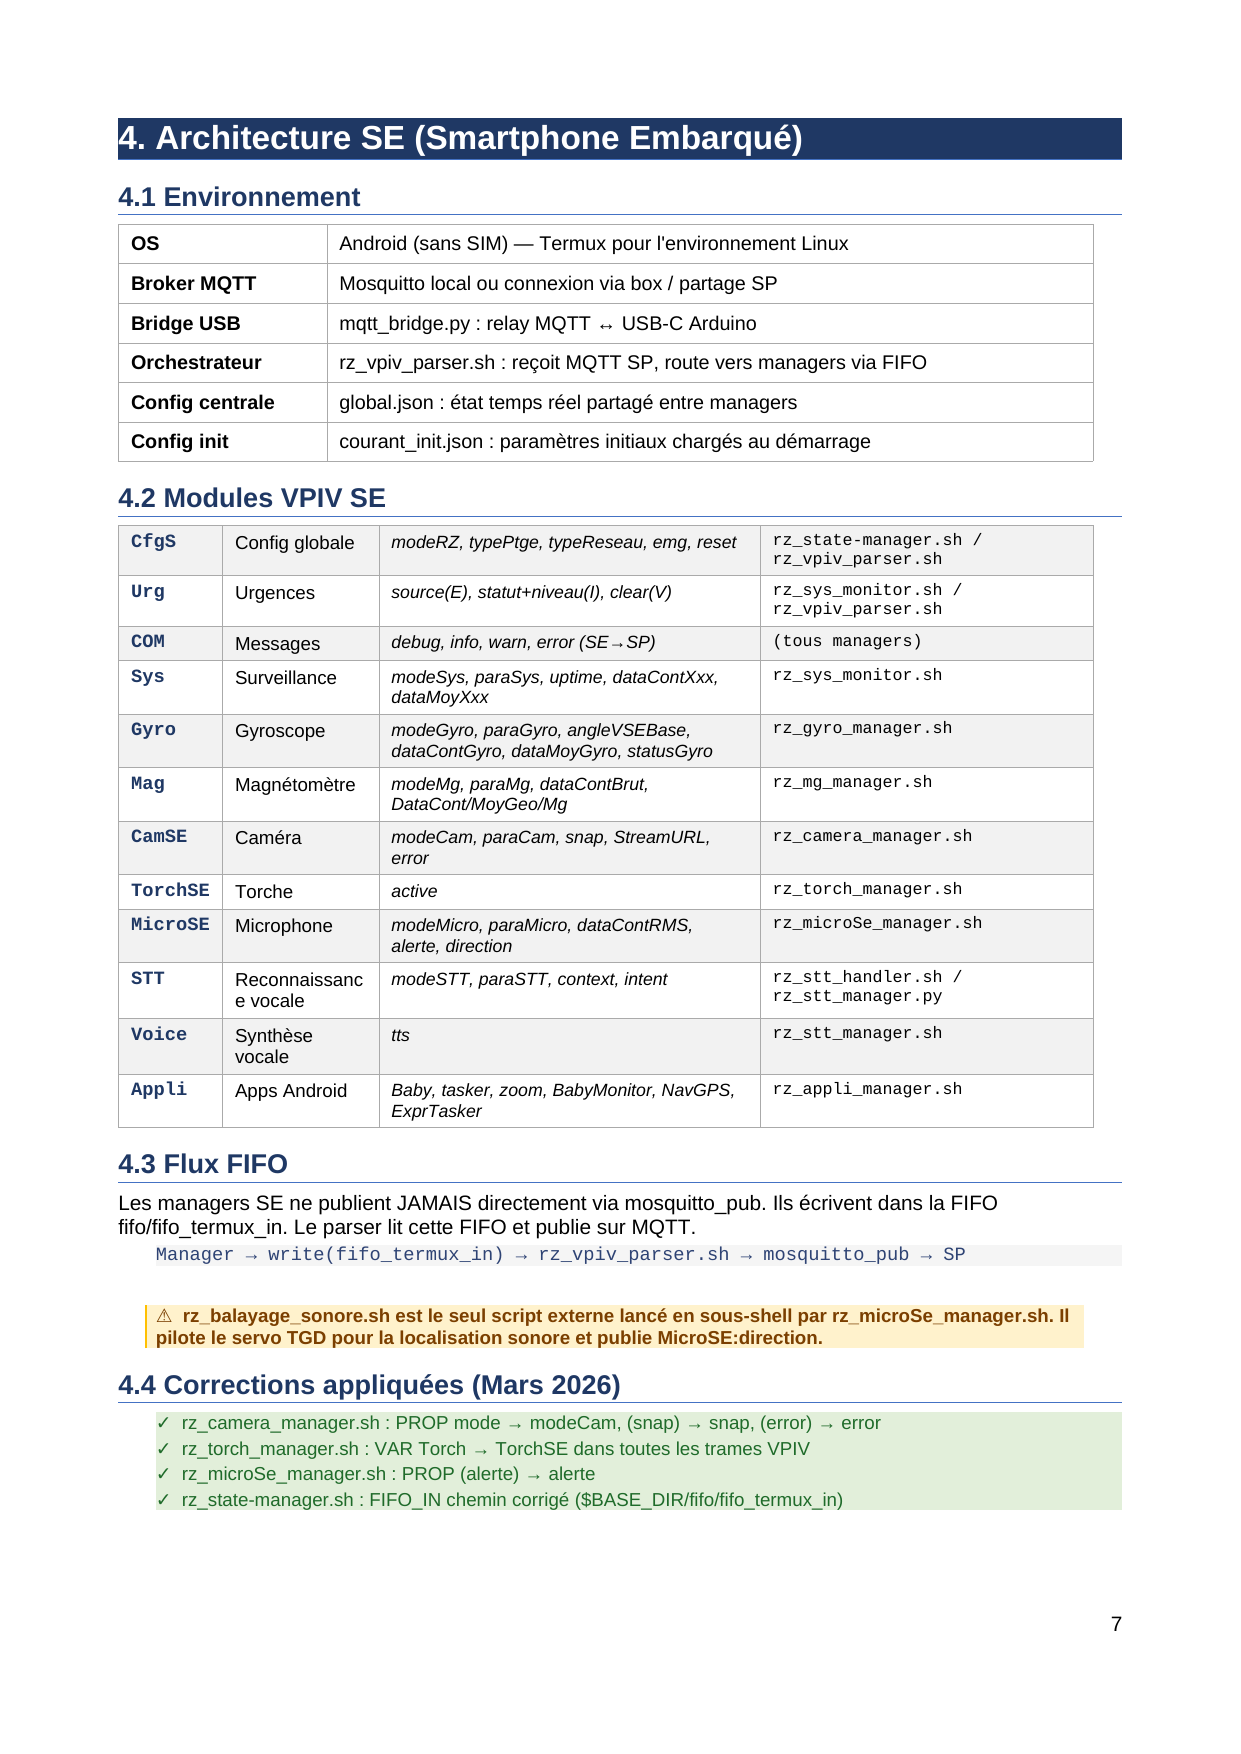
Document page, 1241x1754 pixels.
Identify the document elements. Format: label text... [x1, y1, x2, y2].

table_cell Sys [119, 661, 222, 714]
table_cell STT [119, 963, 222, 1018]
text ✓ rz_state-manager.sh : FIFO_IN chemin corrigé ($BASE_DIR/fifo/fifo_termux_in) [156, 1489, 1122, 1510]
table_header OS [119, 225, 327, 263]
table_cell TorchSE [119, 875, 222, 908]
table_cell rz_sys_monitor.sh / rz_vpiv_parser.sh [761, 576, 1093, 626]
table_cell Mag [119, 768, 222, 821]
subtitle 4. Architecture SE (Smartphone Embarqué) [118, 118, 1122, 159]
table_cell modeSys, paraSys, uptime, dataContXxx, dataMoyXxx [380, 661, 760, 714]
table_cell modeMicro, paraMicro, dataContRMS, alerte, direction [380, 910, 760, 962]
table_cell rz_stt_manager.sh [761, 1019, 1093, 1074]
table_cell Bridge USB [119, 304, 327, 342]
table_cell global.json : état temps réel partagé entre managers [328, 383, 1093, 422]
table_cell Microphone [223, 910, 379, 962]
text ✓ rz_microSe_manager.sh : PROP (alerte) → alerte [156, 1463, 1122, 1485]
table_cell Mosquitto local ou connexion via box / partage SP [328, 264, 1093, 303]
subtitle 4.2 Modules VPIV SE [118, 482, 1122, 516]
table_cell modeCam, paraCam, snap, StreamURL, error [380, 822, 760, 874]
table_cell (tous managers) [761, 627, 1093, 660]
table_header rz_state-manager.sh / rz_vpiv_parser.sh [761, 526, 1093, 575]
table_cell Baby, tasker, zoom, BabyMonitor, NavGPS, ExprTasker [380, 1075, 760, 1127]
table_cell modeSTT, paraSTT, context, intent [380, 963, 760, 1018]
subtitle 4.3 Flux FIFO [118, 1148, 1122, 1182]
table_cell Reconnaissance vocale [223, 963, 379, 1018]
table_cell Surveillance [223, 661, 379, 714]
table_cell rz_microSe_manager.sh [761, 910, 1093, 962]
subtitle 4.1 Environnement [118, 181, 1122, 214]
table_cell Config init [119, 423, 327, 461]
table_cell rz_sys_monitor.sh [761, 661, 1093, 714]
table_cell active [380, 875, 760, 908]
table_cell Torche [223, 875, 379, 908]
table_cell rz_torch_manager.sh [761, 875, 1093, 908]
table_cell CamSE [119, 822, 222, 874]
table_cell Urg [119, 576, 222, 626]
table_cell rz_vpiv_parser.sh : reçoit MQTT SP, route vers managers via FIFO [328, 344, 1093, 382]
table_cell Broker MQTT [119, 264, 327, 303]
table_cell Caméra [223, 822, 379, 874]
table_header CfgS [119, 526, 222, 575]
table_cell Orchestrateur [119, 344, 327, 382]
table_header Android (sans SIM) — Termux pour l'environnement Linux [328, 225, 1093, 263]
table_cell debug, info, warn, error (SE→SP) [380, 627, 760, 660]
text ⚠ rz_balayage_sonore.sh est le seul script externe lancé en sous-shell par rz_microSe_manager.sh. Il pilote le servo TGD pour la localisation sonore et publie MicroSE:direction. [147, 1305, 1084, 1348]
table_cell source(E), statut+niveau(I), clear(V) [380, 576, 760, 626]
table_cell rz_appli_manager.sh [761, 1075, 1093, 1127]
table_cell rz_mg_manager.sh [761, 768, 1093, 821]
table_cell rz_gyro_manager.sh [761, 715, 1093, 767]
table_cell Gyroscope [223, 715, 379, 767]
text Manager → write(fifo_termux_in) → rz_vpiv_parser.sh → mosquitto_pub → SP [156, 1245, 1122, 1266]
table_cell Synthèse vocale [223, 1019, 379, 1074]
table_cell COM [119, 627, 222, 660]
table_header Config globale [223, 526, 379, 575]
subtitle 4.4 Corrections appliquées (Mars 2026) [118, 1369, 1122, 1402]
table_cell tts [380, 1019, 760, 1074]
table_cell rz_camera_manager.sh [761, 822, 1093, 874]
table_header modeRZ, typePtge, typeReseau, emg, reset [380, 526, 760, 575]
table_cell Apps Android [223, 1075, 379, 1127]
text ✓ rz_camera_manager.sh : PROP mode → modeCam, (snap) → snap, (error) → error [156, 1412, 1122, 1433]
table_cell modeGyro, paraGyro, angleVSEBase, dataContGyro, dataMoyGyro, statusGyro [380, 715, 760, 767]
table_cell mqtt_bridge.py : relay MQTT ↔ USB-C Arduino [328, 304, 1093, 342]
table_cell Config centrale [119, 383, 327, 422]
table_cell Appli [119, 1075, 222, 1127]
table_cell Magnétomètre [223, 768, 379, 821]
table_cell Messages [223, 627, 379, 660]
table_cell courant_init.json : paramètres initiaux chargés au démarrage [328, 423, 1093, 461]
table_cell MicroSE [119, 910, 222, 962]
table_cell Urgences [223, 576, 379, 626]
table_cell rz_stt_handler.sh / rz_stt_manager.py [761, 963, 1093, 1018]
table_cell modeMg, paraMg, dataContBrut, DataCont/MoyGeo/Mg [380, 768, 760, 821]
text Les managers SE ne publient JAMAIS directement via mosquitto_pub. Ils écrivent dans la FIFO fifo/fifo_termux_in. Le parser lit cette FIFO et publie sur MQTT. [118, 1191, 1122, 1239]
table_cell Gyro [119, 715, 222, 767]
text ✓ rz_torch_manager.sh : VAR Torch → TorchSE dans toutes les trames VPIV [156, 1437, 1122, 1459]
table_cell Voice [119, 1019, 222, 1074]
